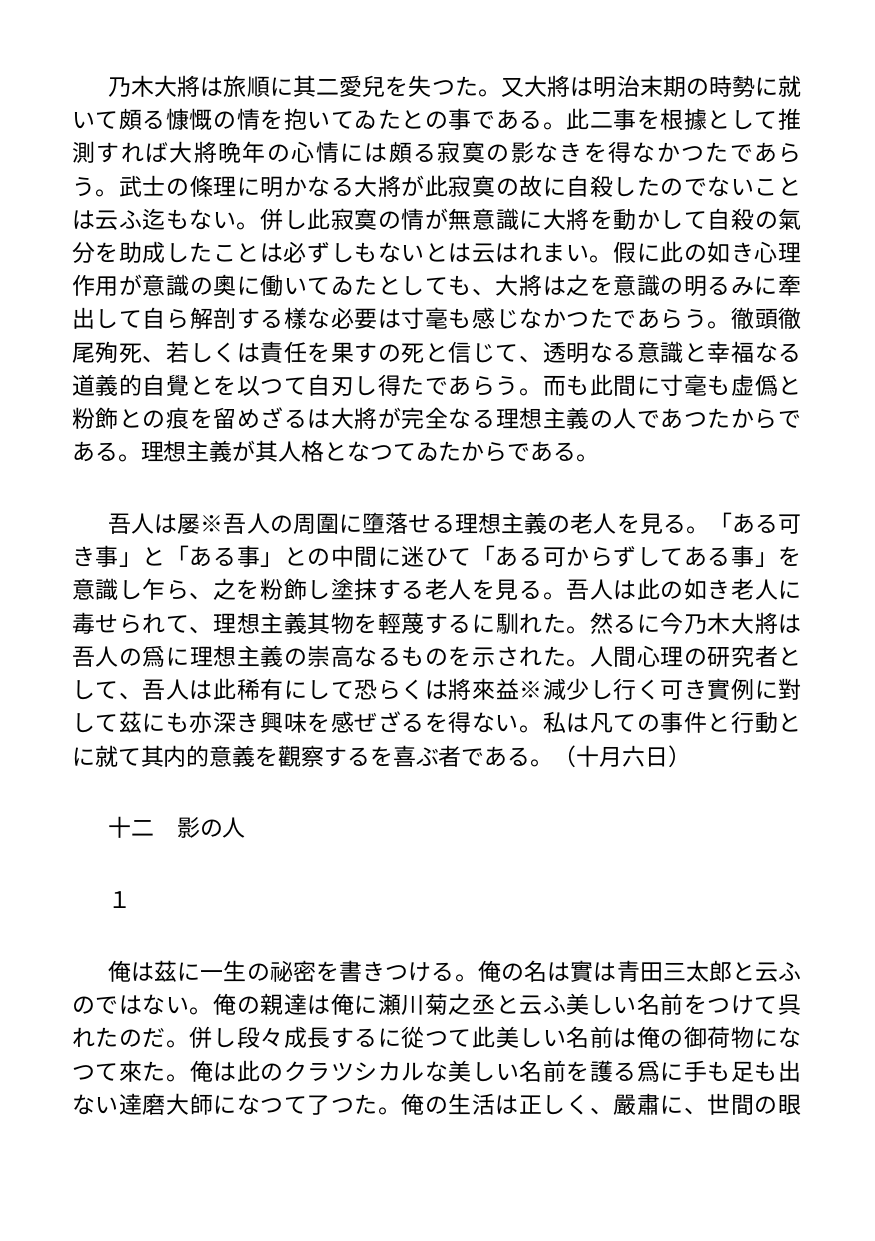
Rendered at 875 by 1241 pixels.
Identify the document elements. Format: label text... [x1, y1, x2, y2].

text 十二 影の人 [72, 810, 802, 843]
text 吾人は屡※吾人の周圍に墮落せる理想主義の老人を見る。「ある可き事」と「ある事」との中間に迷ひて「ある可からずしてある事」を意識し乍ら、之を粉飾し塗抹する老人を見る。吾人は此の如き老人に毒せられて、理想主義其物を輕蔑するに馴れた。然るに今乃木大將は吾人の爲に理想主義の崇高なるものを示された。人間心理の研究者として、吾人は此稀有にして恐らくは將來益※減少し行く可き實例に對して茲にも亦深き興味を感ぜざるを得ない。私は凡ての事件と行動とに就て其内的意義を觀察するを喜ぶ者である。（十月六日） [72, 506, 802, 772]
text 俺は茲に一生の祕密を書きつける。俺の名は實は青田三太郎と云ふのではない。俺の親達は俺に瀬川菊之丞と云ふ美しい名前をつけて呉れたのだ。併し段々成長するに從つて此美しい名前は俺の御荷物になつて來た。俺は此のクラツシカルな美しい名前を護る爲に手も足も出ない達磨大師になつて了つた。俺の生活は正しく、嚴肅に、世間の眼 [72, 954, 802, 1120]
text １ [72, 882, 802, 915]
text 乃木大將は旅順に其二愛兒を失つた。又大將は明治末期の時勢に就いて頗る慷慨の情を抱いてゐたとの事である。此二事を根據として推測すれば大將晩年の心情には頗る寂寞の影なきを得なかつたであらう。武士の條理に明かなる大將が此寂寞の故に自殺したのでないことは云ふ迄もない。併し此寂寞の情が無意識に大將を動かして自殺の氣分を助成したことは必ずしもないとは云はれまい。假に此の如き心理作用が意識の奧に働いてゐたとしても、大將は之を意識の明るみに牽出して自ら解剖する樣な必要は寸毫も感じなかつたであらう。徹頭徹尾殉死、若しくは責任を果すの死と信じて、透明なる意識と幸福なる道義的自覺とを以つて自刃し得たであらう。而も此間に寸毫も虚僞と粉飾との痕を留めざるは大將が完全なる理想主義の人であつたからである。理想主義が其人格となつてゐたからである。 [72, 69, 802, 467]
